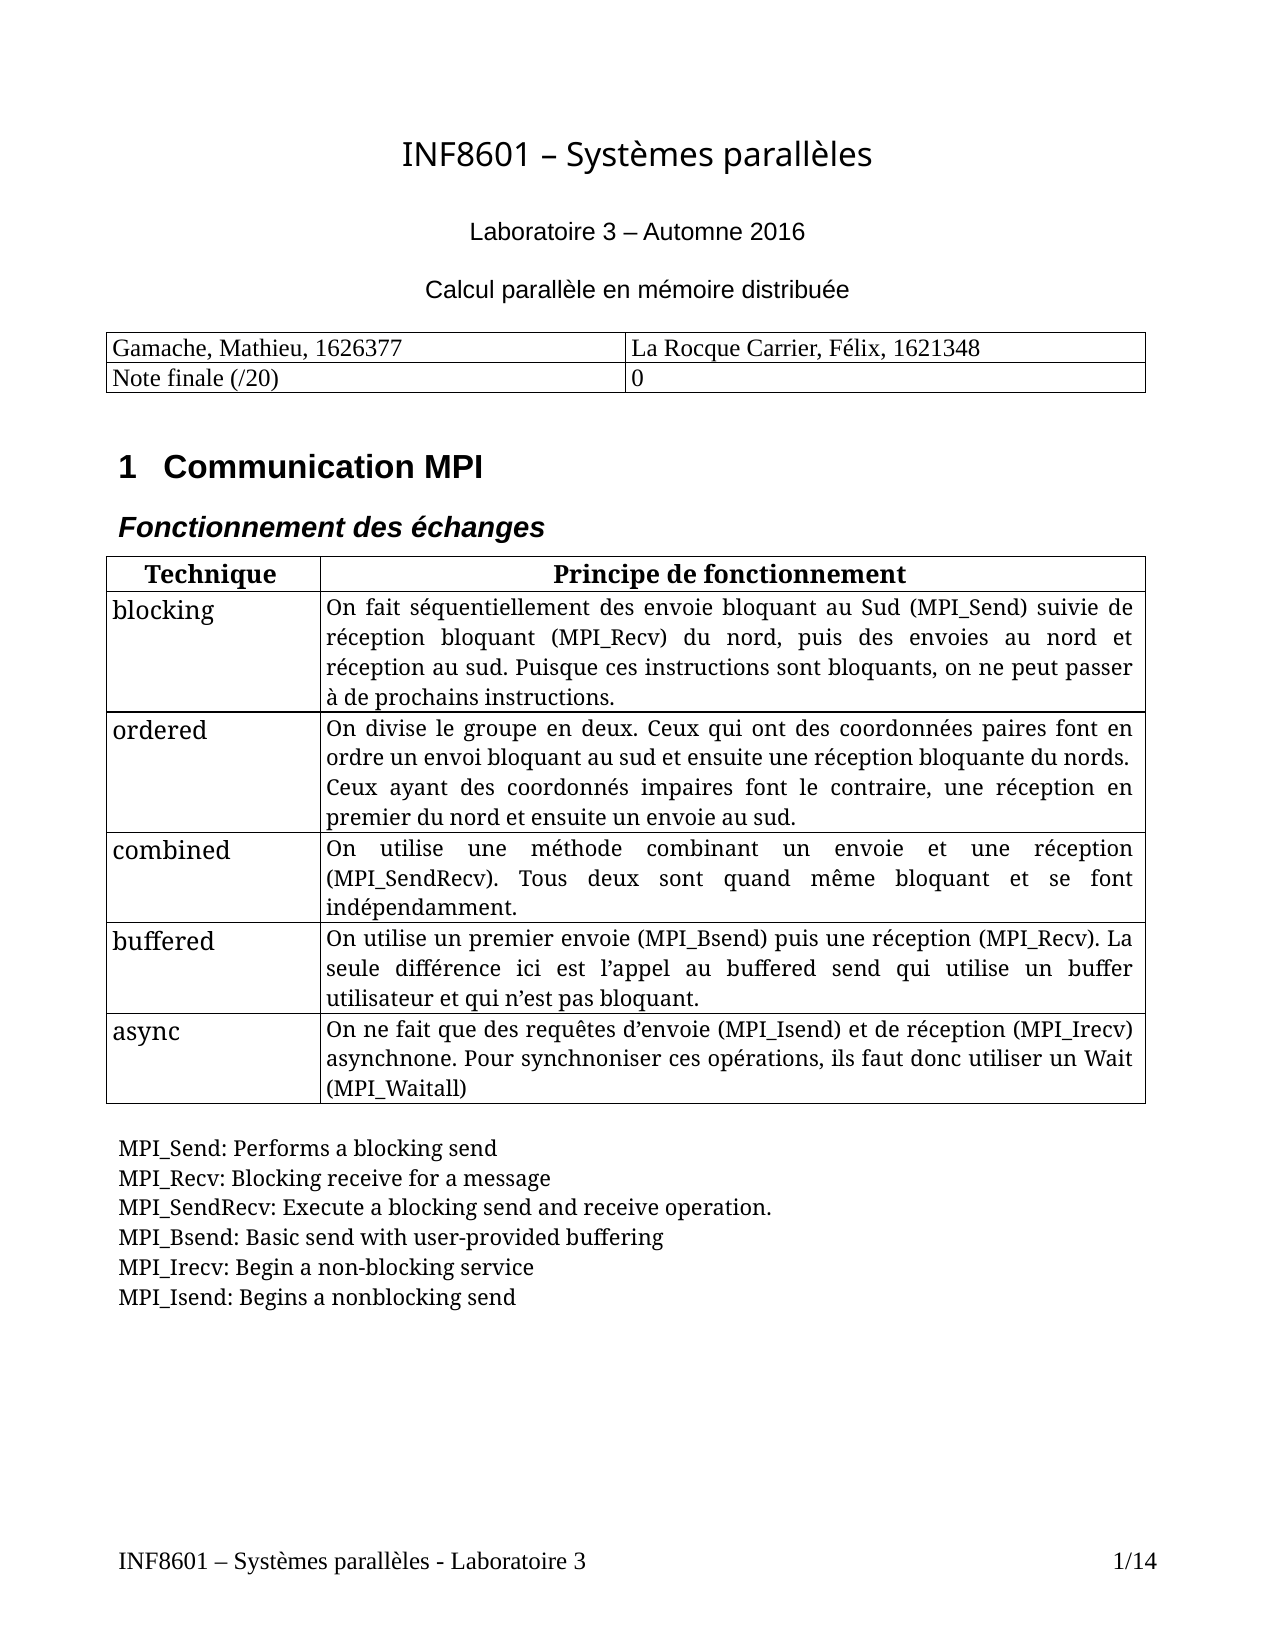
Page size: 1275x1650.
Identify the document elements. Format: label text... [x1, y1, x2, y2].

table_header Gamache, Mathieu, 1626377 [107, 333, 625, 362]
table_cell buffered [107, 923, 320, 1012]
table_cell On fait séquentiellement des envoie bloquant au Sud (MPI_Send) suivie de réception bloquant (MPI_Recv) du nord, puis des envoies au nord et réception au sud. Puisque ces instructions sont bloquants, on ne peut passer à de prochains instructions. [321, 592, 1145, 711]
text MPI_SendRecv: Execute a blocking send and receive operation. [118, 1192, 1157, 1222]
text Laboratoire 3 – Automne 2016 [118, 217, 1157, 246]
table_cell On utilise une méthode combinant un envoie et une réception (MPI_SendRecv). Tous deux sont quand même bloquant et se font indépendamment. [321, 833, 1145, 922]
table_header Principe de fonctionnement [321, 557, 1145, 591]
table_cell async [107, 1014, 320, 1103]
text MPI_Bsend: Basic send with user-provided buffering [118, 1222, 1157, 1252]
subtitle Fonctionnement des échanges [118, 510, 1157, 544]
table_cell 0 [626, 363, 1145, 392]
text MPI_Isend: Begins a nonblocking send [118, 1282, 1157, 1311]
table_cell On utilise un premier envoie (MPI_Bsend) puis une réception (MPI_Recv). La seule différence ici est l’appel au buffered send qui utilise un buffer utilisateur et qui n’est pas bloquant. [321, 923, 1145, 1012]
table_header Technique [107, 557, 320, 591]
text MPI_Send: Performs a blocking send [118, 1133, 1157, 1162]
table_cell ordered [107, 713, 320, 832]
text MPI_Irecv: Begin a non-blocking service [118, 1252, 1157, 1282]
table_cell Note finale (/20) [107, 363, 625, 392]
text Calcul parallèle en mémoire distribuée [118, 275, 1157, 303]
text INF8601 – Systèmes parallèles [118, 131, 1157, 176]
table_cell On divise le groupe en deux. Ceux qui ont des coordonnées paires font en ordre un envoi bloquant au sud et ensuite une réception bloquante du nords. Ceux ayant des coordonnés impaires font le contraire, une réception en premier du nord et ensuite un envoie au sud. [321, 713, 1145, 832]
table_cell blocking [107, 592, 320, 711]
text MPI_Recv: Blocking receive for a message [118, 1162, 1157, 1192]
table_header La Rocque Carrier, Félix, 1621348 [626, 333, 1145, 362]
table_cell On ne fait que des requêtes d’envoie (MPI_Isend) et de réception (MPI_Irecv) asynchnone. Pour synchnoniser ces opérations, ils faut donc utiliser un Wait (MPI_Waitall) [321, 1014, 1145, 1103]
table_cell combined [107, 833, 320, 922]
subtitle Communication MPI [118, 447, 1157, 485]
